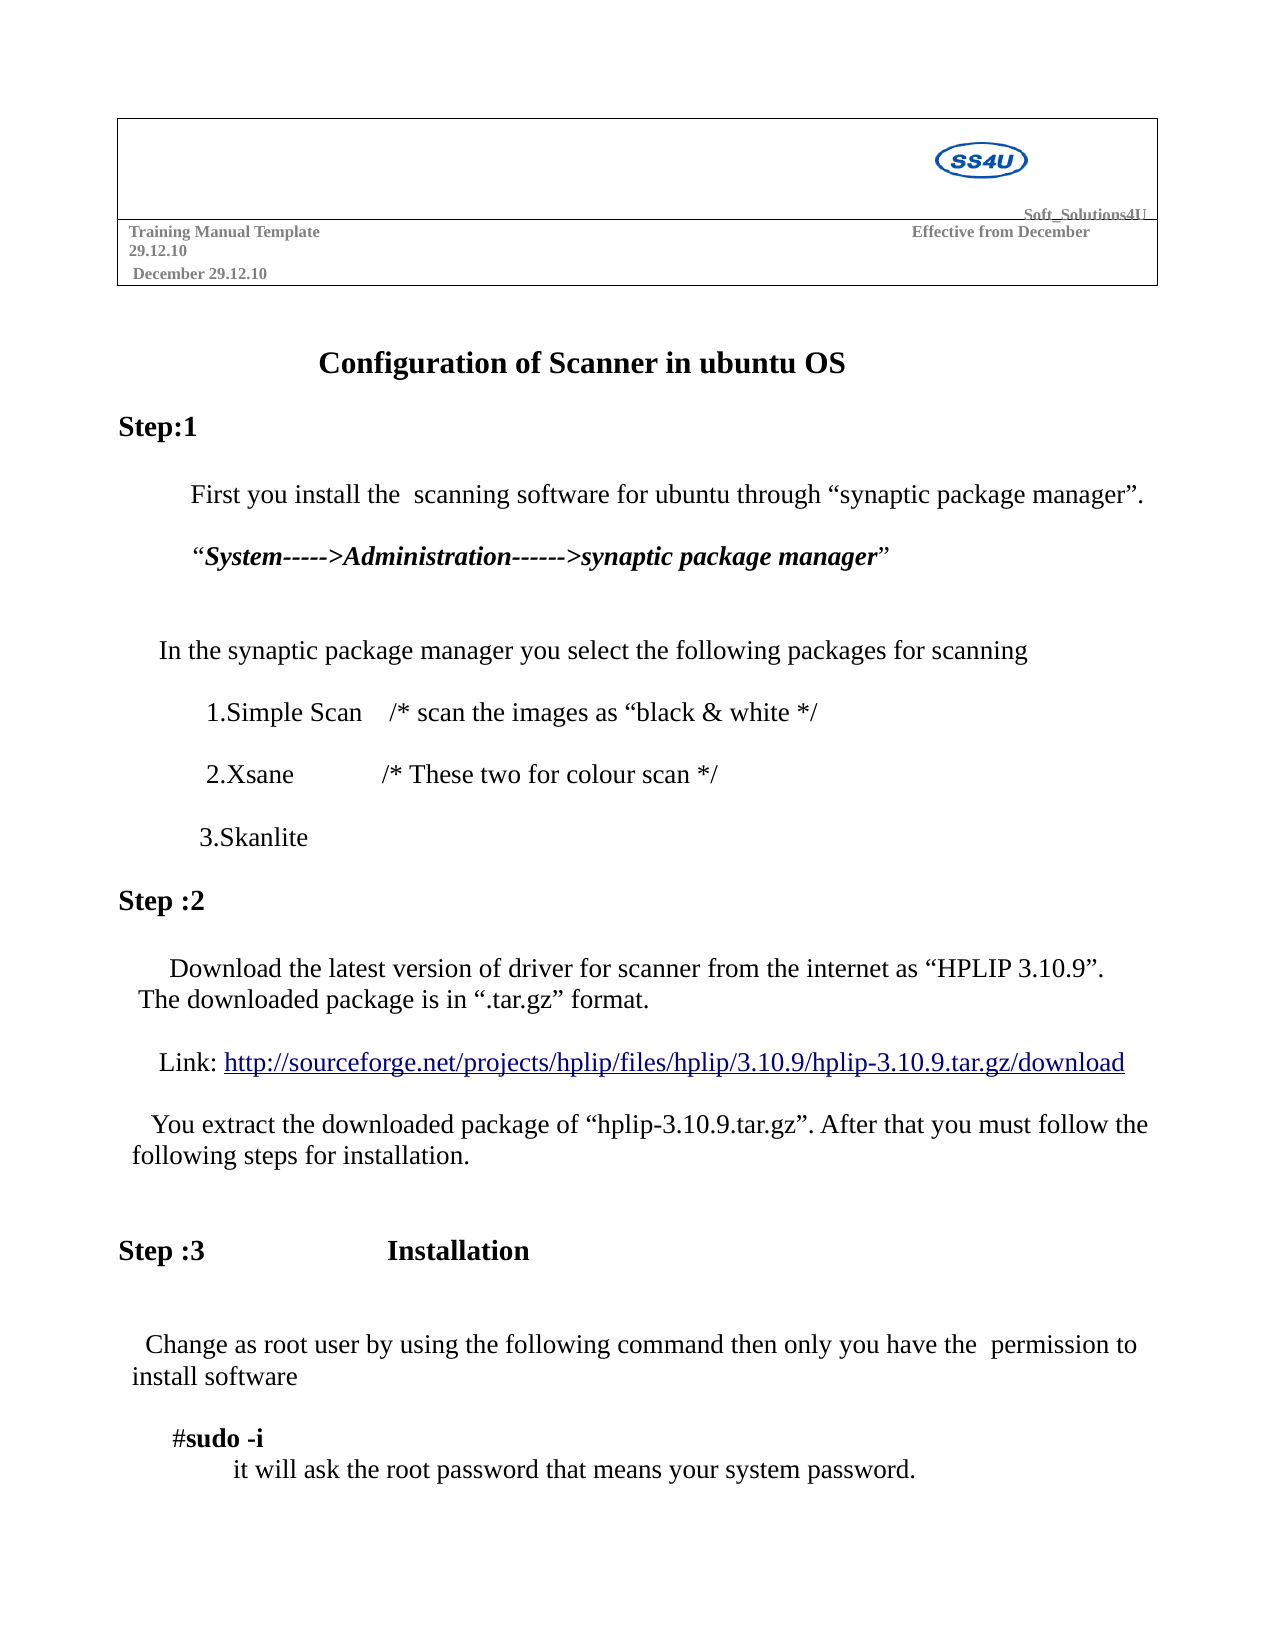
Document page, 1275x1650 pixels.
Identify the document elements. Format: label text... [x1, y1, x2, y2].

text In the synaptic package manager you select the following packages for scanning [118, 634, 1157, 665]
text Configuration of Scanner in ubuntu OS [118, 344, 1157, 380]
text You extract the downloaded package of “hplip-3.10.9.tar.gz”. After that you must follow the [118, 1108, 1157, 1139]
text 3.Skanlite [118, 821, 1157, 852]
text Link: http://sourceforge.net/projects/hplip/files/hplip/3.10.9/hplip-3.10.9.tar.gz/download [118, 1046, 1157, 1077]
text it will ask the root password that means your system password. [118, 1453, 1157, 1484]
text Download the latest version of driver for scanner from the internet as “HPLIP 3.10.9”. [118, 950, 1157, 984]
text The downloaded package is in “.tar.gz” format. [118, 984, 1157, 1015]
text “System----->Administration------>synaptic package manager” [118, 540, 1157, 572]
picture [926, 140, 1118, 179]
text Change as root user by using the following command then only you have the permission to [118, 1329, 1157, 1360]
text #sudo -i [118, 1422, 1157, 1453]
text following steps for installation. [118, 1139, 1157, 1171]
table_cell Training Manual Template Effective from December 29.12.10 December 29.12.10 [118, 220, 1157, 285]
text install software [118, 1360, 1157, 1391]
text Step:1 [118, 409, 1157, 442]
text 1.Simple Scan /* scan the images as “black & white */ [118, 696, 1157, 727]
table_header Soft_Solutions4U Quality System Procedure [118, 119, 1157, 218]
text Step :2 [118, 883, 1157, 917]
text Step :3 Installation [118, 1233, 1157, 1266]
text First you install the scanning software for ubuntu through “synaptic package manager”. [118, 476, 1157, 509]
text 2.Xsane /* These two for colour scan */ [118, 758, 1157, 789]
